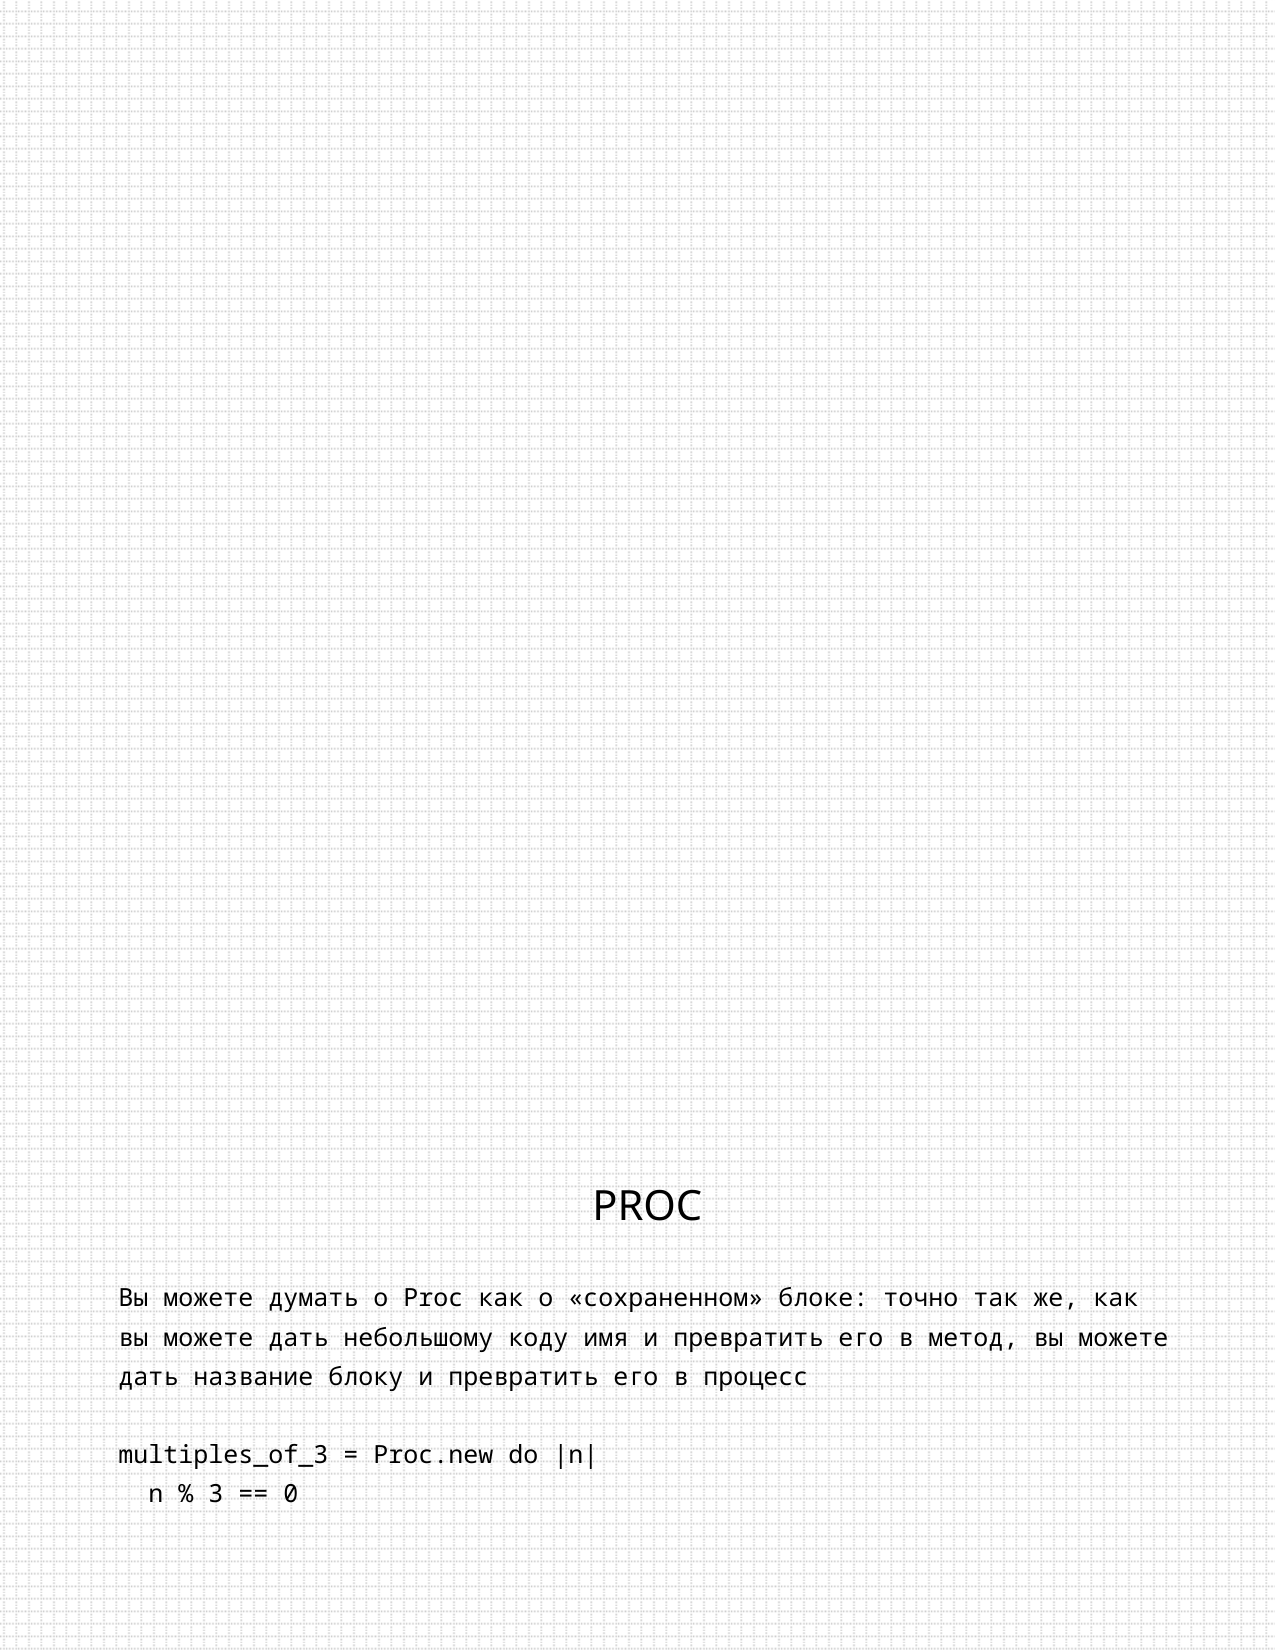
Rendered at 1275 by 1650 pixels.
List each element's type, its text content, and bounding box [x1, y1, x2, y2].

picture [0, 0, 1275, 1650]
text Вы можете думать о Proc как о «сохраненном» блоке: точно так же, как вы можете дать небольшому коду имя и превратить его в метод, вы можете дать название блоку и превратить его в процесс [118, 1280, 1176, 1392]
text PROC [118, 1176, 1176, 1232]
text multiples_of_3 = Proc.new do |n| [118, 1437, 1176, 1471]
text n % 3 == 0 [118, 1476, 1176, 1510]
